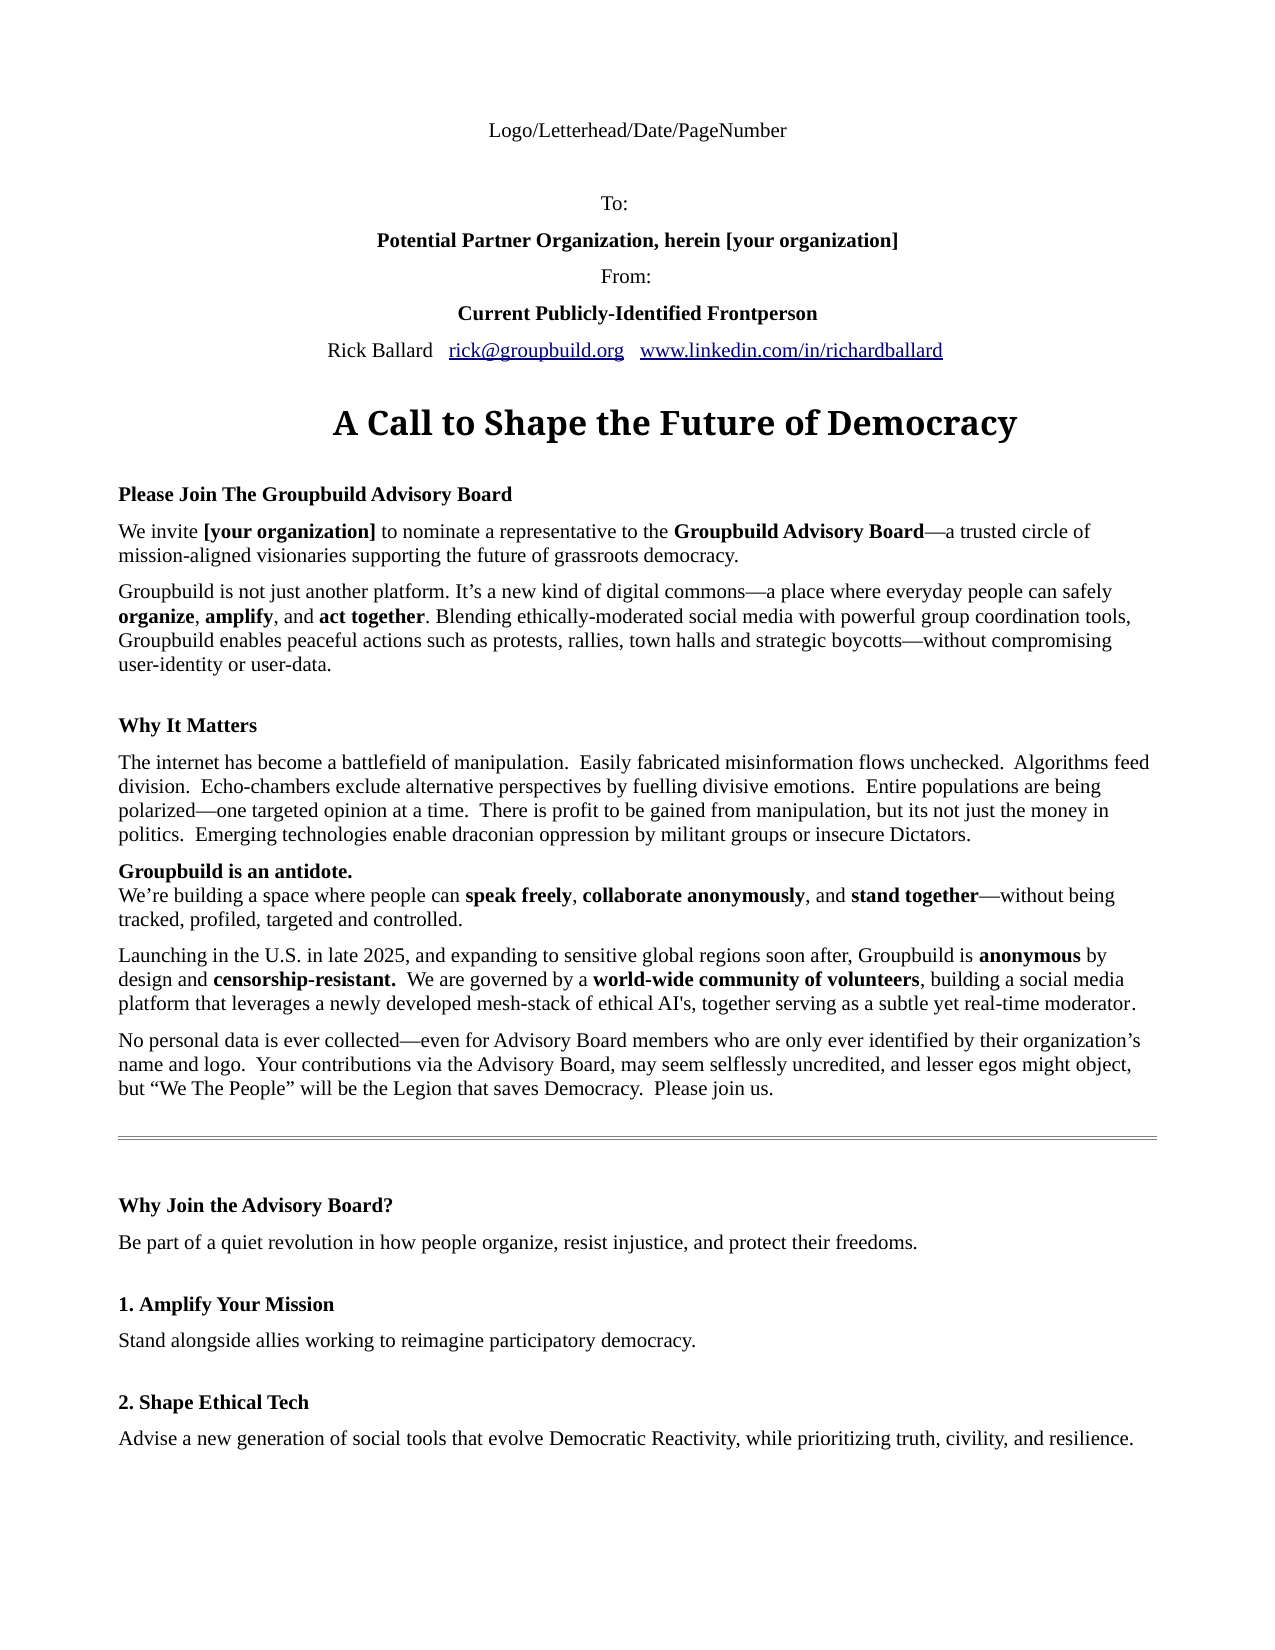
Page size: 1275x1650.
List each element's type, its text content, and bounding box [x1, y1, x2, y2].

text Advise a new generation of social tools that evolve Democratic Reactivity, while prioritizing truth, civility, and resilience. [118, 1426, 1157, 1450]
text Groupbuild is not just another platform. It’s a new kind of digital commons—a place where everyday people can safely organize, amplify, and act together. Blending ethically-moderated social media with powerful group coordination tools, Groupbuild enables peaceful actions such as protests, rallies, town halls and strategic boycotts—without compromising user-identity or user-data. [118, 579, 1157, 676]
text No personal data is ever collected—even for Advisory Board members who are only ever identified by their organization’s name and logo. Your contributions via the Advisory Board, may seem selflessly uncredited, and lesser egos might object, but “We The People” will be the Legion that saves Democracy. Please join us. [118, 1028, 1157, 1100]
subtitle Why Join the Advisory Board? [118, 1193, 1157, 1217]
text Potential Partner Organization, herein [your organization] [118, 228, 1157, 252]
text From: [118, 264, 1157, 288]
text To: [118, 191, 1157, 215]
text Current Publicly-Identified Frontperson [118, 301, 1157, 325]
text The internet has become a battlefield of manipulation. Easily fabricated misinformation flows unchecked. Algorithms feed division. Echo-chambers exclude alternative perspectives by fuelling divisive emotions. Entire populations are being polarized—one targeted opinion at a time. There is profit to be gained from manipulation, but its not just the money in politics. Emerging technologies enable draconian oppression by militant groups or insecure Dictators. [118, 750, 1157, 846]
text Launching in the U.S. in late 2025, and expanding to sensitive global regions soon after, Groupbuild is anonymous by design and censorship-resistant. We are governed by a world-wide community of volunteers, building a social media platform that leverages a newly developed mesh-stack of ethical AI's, together serving as a subtle yet real-time moderator. [118, 943, 1157, 1015]
subtitle 1. Amplify Your Mission [118, 1292, 1157, 1316]
text Stand alongside allies working to reimagine participatory democracy. [118, 1328, 1157, 1352]
subtitle A Call to Shape the Future of Democracy [193, 399, 1157, 445]
subtitle Please Join The Groupbuild Advisory Board [118, 482, 1157, 506]
text Logo/Letterhead/Date/PageNumber [118, 118, 1157, 142]
text Rick Ballard rick@groupbuild.org www.linkedin.com/in/richardballard [118, 337, 1157, 362]
text We invite [your organization] to nominate a representative to the Groupbuild Advisory Board—a trusted circle of mission-aligned visionaries supporting the future of grassroots democracy. [118, 519, 1157, 567]
subtitle Why It Matters [118, 713, 1157, 737]
text Be part of a quiet revolution in how people organize, resist injustice, and protect their freedoms. [118, 1230, 1157, 1254]
subtitle 2. Shape Ethical Tech [118, 1390, 1157, 1414]
text Groupbuild is an antidote. We’re building a space where people can speak freely, collaborate anonymously, and stand together—without being tracked, profiled, targeted and controlled. [118, 858, 1157, 931]
